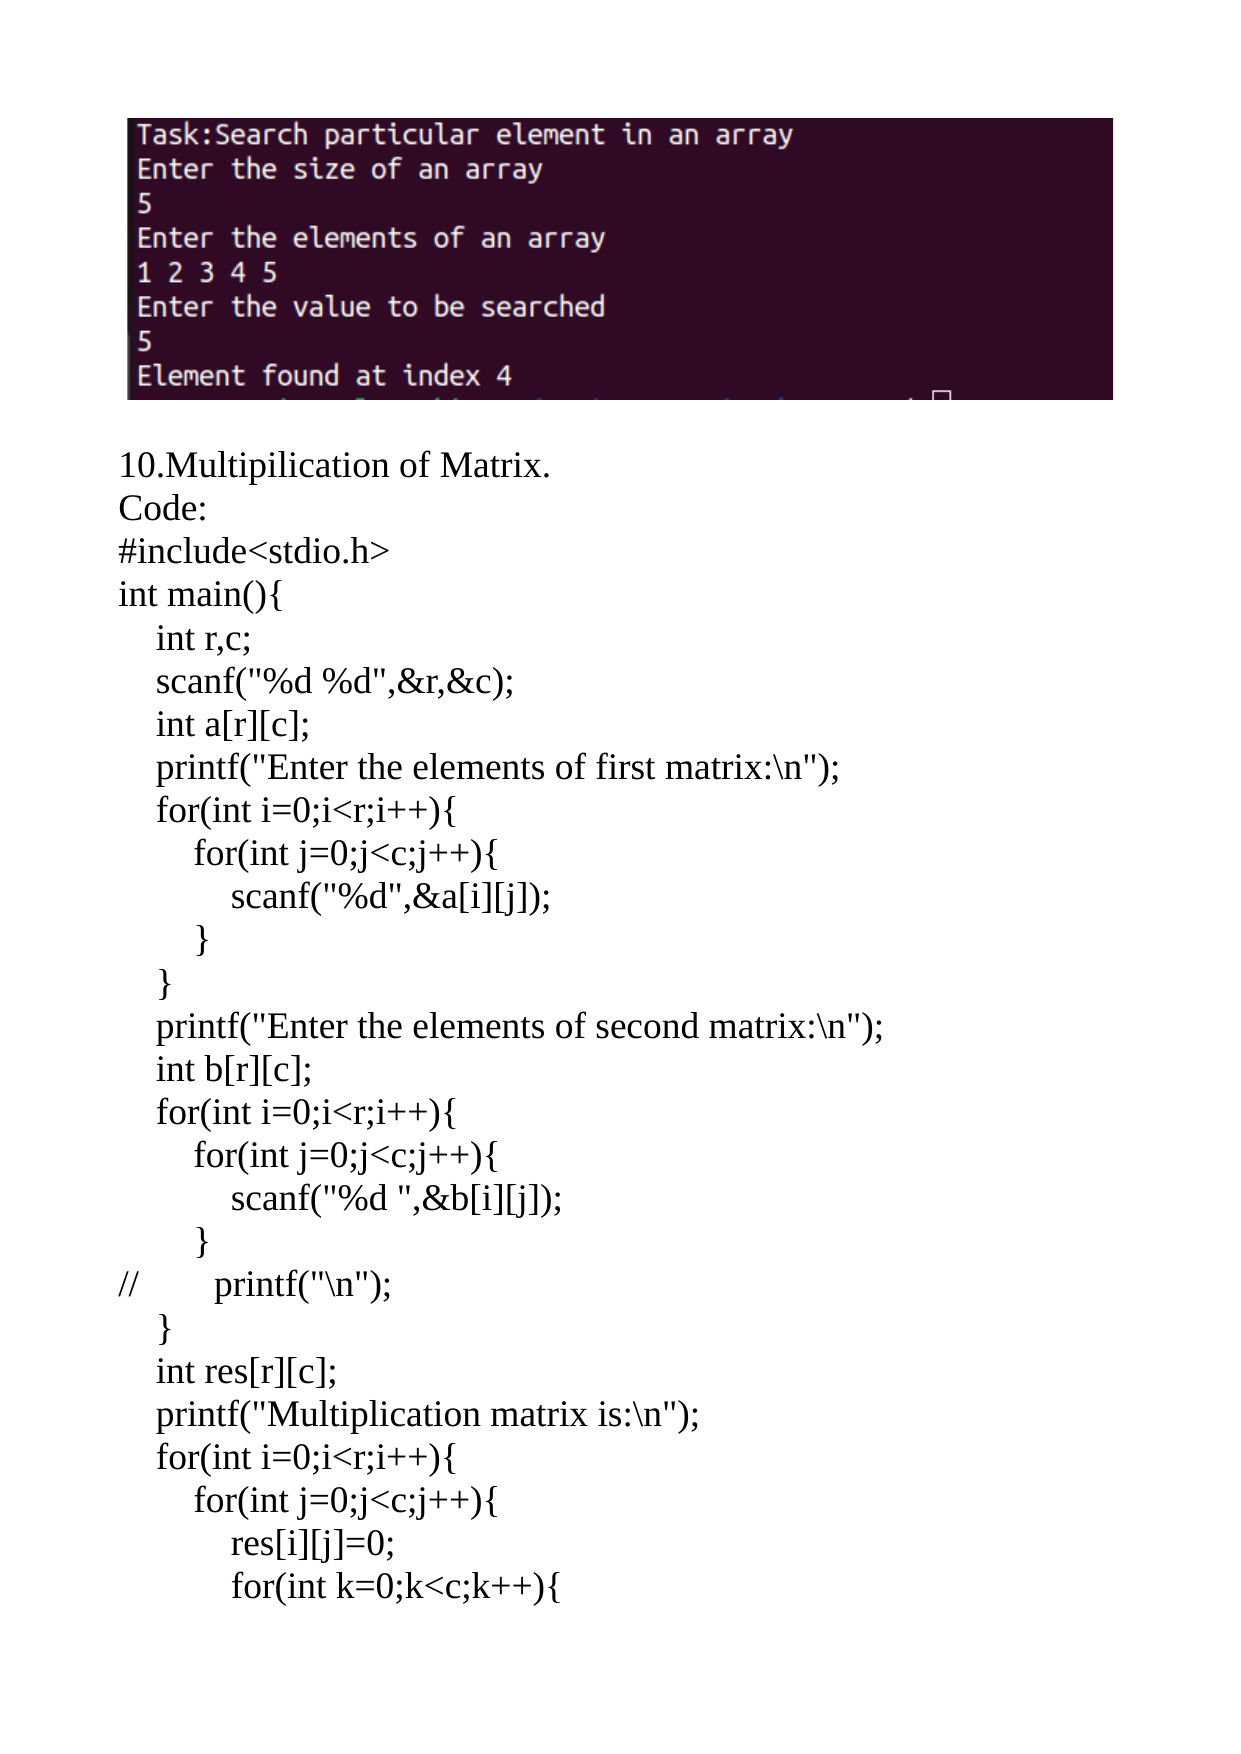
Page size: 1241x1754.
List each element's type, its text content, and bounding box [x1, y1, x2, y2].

text int main(){ [118, 572, 1122, 615]
text int r,c; [118, 615, 1122, 658]
text scanf("%d ",&b[i][j]); [118, 1176, 1122, 1219]
picture [127, 118, 1114, 400]
text } [118, 960, 1122, 1003]
text Code: [118, 486, 1122, 529]
text 10.Multipilication of Matrix. [118, 442, 1122, 486]
text for(int i=0;i<r;i++){ [118, 1089, 1122, 1132]
text } [118, 917, 1122, 960]
text for(int j=0;j<c;j++){ [118, 1477, 1122, 1521]
text for(int j=0;j<c;j++){ [118, 831, 1122, 874]
text int b[r][c]; [118, 1046, 1122, 1089]
text int res[r][c]; [118, 1348, 1122, 1391]
text scanf("%d %d",&r,&c); [118, 658, 1122, 701]
text #include<stdio.h> [118, 529, 1122, 572]
text printf("Enter the elements of first matrix:\n"); [118, 744, 1122, 787]
text scanf("%d",&a[i][j]); [118, 874, 1122, 917]
text int a[r][c]; [118, 701, 1122, 744]
text } [118, 1219, 1122, 1262]
text for(int k=0;k<c;k++){ [118, 1564, 1122, 1607]
text for(int i=0;i<r;i++){ [118, 1434, 1122, 1477]
text } [118, 1305, 1122, 1348]
text // printf("\n"); [118, 1262, 1122, 1305]
text for(int i=0;i<r;i++){ [118, 787, 1122, 831]
text printf("Enter the elements of second matrix:\n"); [118, 1003, 1122, 1046]
text res[i][j]=0; [118, 1521, 1122, 1564]
text printf("Multiplication matrix is:\n"); [118, 1391, 1122, 1434]
text for(int j=0;j<c;j++){ [118, 1132, 1122, 1176]
